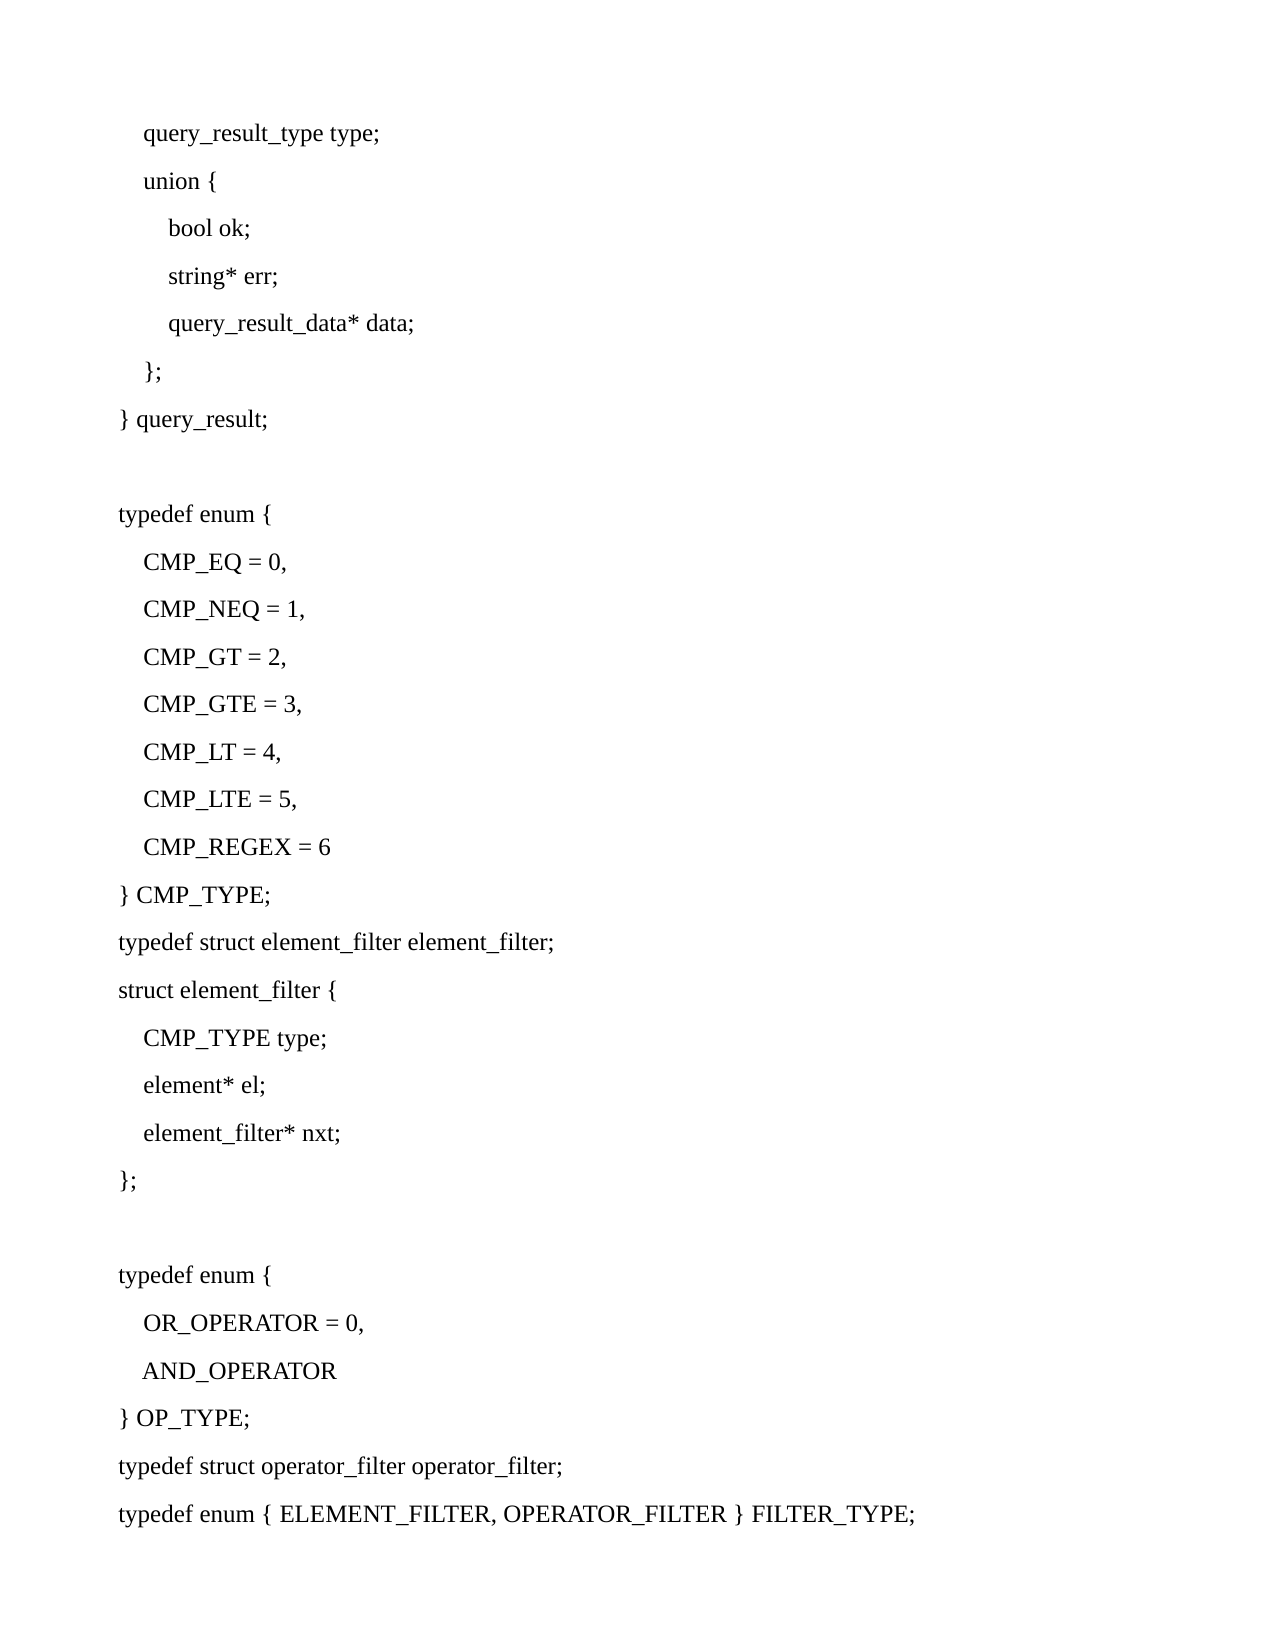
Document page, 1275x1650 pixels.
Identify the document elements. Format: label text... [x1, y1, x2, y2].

text query_result_type type; [118, 118, 1157, 147]
text typedef struct element_filter element_filter; [118, 927, 1157, 956]
text OR_OPERATOR = 0, [118, 1308, 1157, 1337]
text typedef struct operator_filter operator_filter; [118, 1451, 1157, 1480]
text CMP_REGEX = 6 [118, 832, 1157, 861]
text bool ok; [118, 213, 1157, 242]
text string* err; [118, 261, 1157, 290]
text typedef enum { [118, 499, 1157, 528]
text CMP_GTE = 3, [118, 689, 1157, 718]
text CMP_NEQ = 1, [118, 594, 1157, 623]
text query_result_data* data; [118, 308, 1157, 337]
text }; [118, 356, 1157, 385]
text } query_result; [118, 404, 1157, 432]
text element* el; [118, 1070, 1157, 1099]
text CMP_LTE = 5, [118, 784, 1157, 813]
text element_filter* nxt; [118, 1118, 1157, 1147]
text typedef enum { ELEMENT_FILTER, OPERATOR_FILTER } FILTER_TYPE; [118, 1499, 1157, 1527]
text } CMP_TYPE; [118, 880, 1157, 908]
text typedef enum { [118, 1261, 1157, 1289]
text CMP_EQ = 0, [118, 547, 1157, 575]
text AND_OPERATOR [118, 1356, 1157, 1384]
text CMP_LT = 4, [118, 737, 1157, 766]
text CMP_GT = 2, [118, 642, 1157, 671]
text CMP_TYPE type; [118, 1023, 1157, 1051]
text }; [118, 1165, 1157, 1194]
text } OP_TYPE; [118, 1403, 1157, 1432]
text union { [118, 166, 1157, 194]
text struct element_filter { [118, 975, 1157, 1004]
